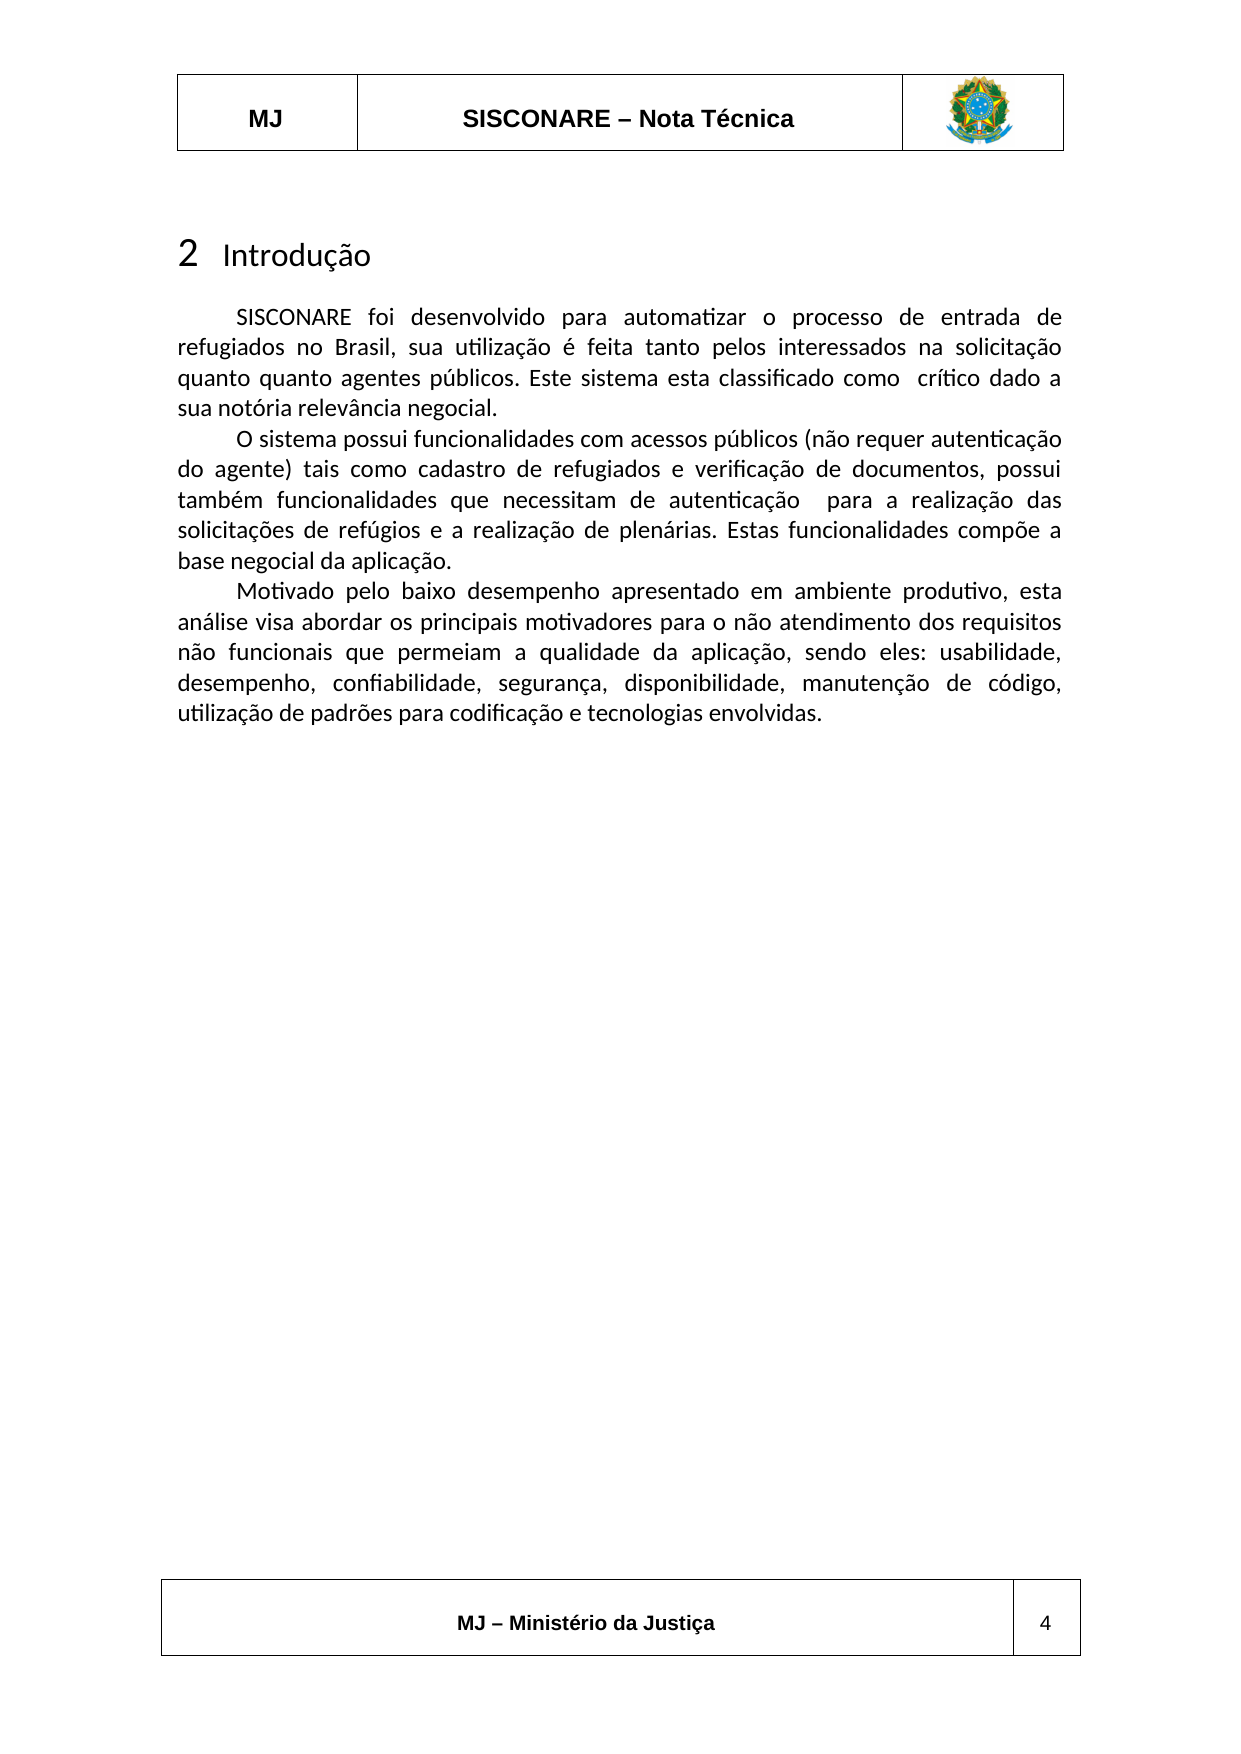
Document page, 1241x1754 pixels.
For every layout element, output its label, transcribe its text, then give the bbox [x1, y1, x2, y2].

text O sistema possui funcionalidades com acessos públicos (não requer autenticação do agente) tais como cadastro de refugiados e verificação de documentos, possui também funcionalidades que necessitam de autenticação para a realização das solicitações de refúgios e a realização de plenárias. Estas funcionalidades compõe a base negocial da aplicação. [177, 423, 1063, 575]
subtitle Introdução [177, 226, 1063, 277]
text SISCONARE foi desenvolvido para automatizar o processo de entrada de refugiados no Brasil, sua utilização é feita tanto pelos interessados na solicitação quanto quanto agentes públicos. Este sistema esta classificado como crítico dado a sua notória relevância negocial. [177, 301, 1063, 423]
text Motivado pelo baixo desempenho apresentado em ambiente produtivo, esta análise visa abordar os principais motivadores para o não atendimento dos requisitos não funcionais que permeiam a qualidade da aplicação, sendo eles: usabilidade, desempenho, confiabilidade, segurança, disponibilidade, manutenção de código, utilização de padrões para codificação e tecnologias envolvidas. [177, 575, 1063, 728]
picture [944, 75, 1020, 149]
